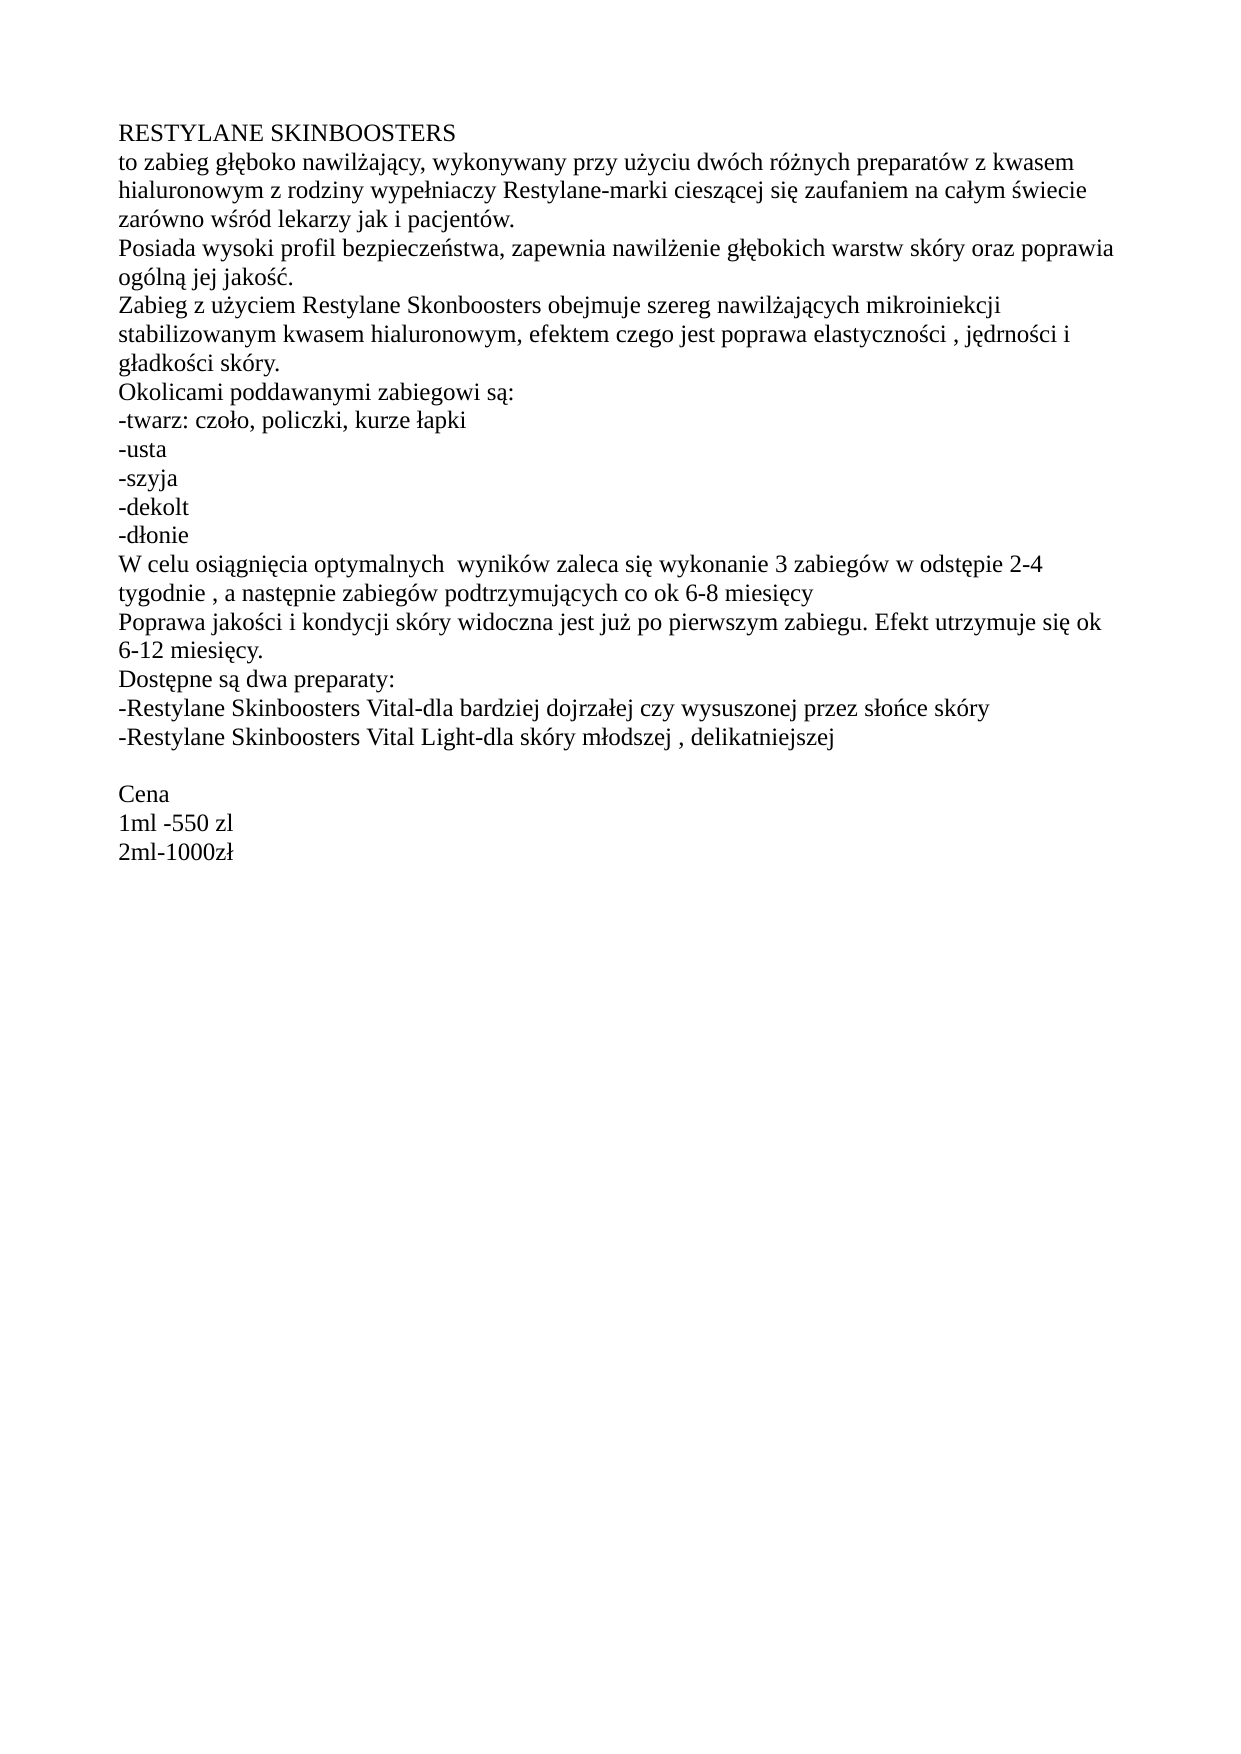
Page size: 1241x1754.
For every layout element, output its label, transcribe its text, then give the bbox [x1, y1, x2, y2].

text -szyja [118, 463, 1122, 492]
text to zabieg głęboko nawilżający, wykonywany przy użyciu dwóch różnych preparatów z kwasem hialuronowym z rodziny wypełniaczy Restylane-marki cieszącej się zaufaniem na całym świecie zarówno wśród lekarzy jak i pacjentów. [118, 147, 1122, 233]
text Okolicami poddawanymi zabiegowi są: [118, 377, 1122, 406]
text Zabieg z użyciem Restylane Skonboosters obejmuje szereg nawilżających mikroiniekcji stabilizowanym kwasem hialuronowym, efektem czego jest poprawa elastyczności , jędrności i gładkości skóry. [118, 291, 1122, 377]
text -Restylane Skinboosters Vital-dla bardziej dojrzałej czy wysuszonej przez słońce skóry [118, 693, 1122, 722]
text W celu osiągnięcia optymalnych wyników zaleca się wykonanie 3 zabiegów w odstępie 2-4 tygodnie , a następnie zabiegów podtrzymujących co ok 6-8 miesięcy [118, 549, 1122, 607]
text RESTYLANE SKINBOOSTERS [118, 118, 1122, 147]
text 2ml-1000zł [118, 837, 1122, 866]
text Poprawa jakości i kondycji skóry widoczna jest już po pierwszym zabiegu. Efekt utrzymuje się ok 6-12 miesięcy. [118, 607, 1122, 664]
text -usta [118, 434, 1122, 463]
text -Restylane Skinboosters Vital Light-dla skóry młodszej , delikatniejszej [118, 722, 1122, 751]
text -twarz: czoło, policzki, kurze łapki [118, 406, 1122, 434]
text -dłonie [118, 521, 1122, 549]
text -dekolt [118, 492, 1122, 521]
text 1ml -550 zl [118, 808, 1122, 837]
text Dostępne są dwa preparaty: [118, 664, 1122, 693]
text Posiada wysoki profil bezpieczeństwa, zapewnia nawilżenie głębokich warstw skóry oraz poprawia ogólną jej jakość. [118, 233, 1122, 291]
text Cena [118, 779, 1122, 808]
